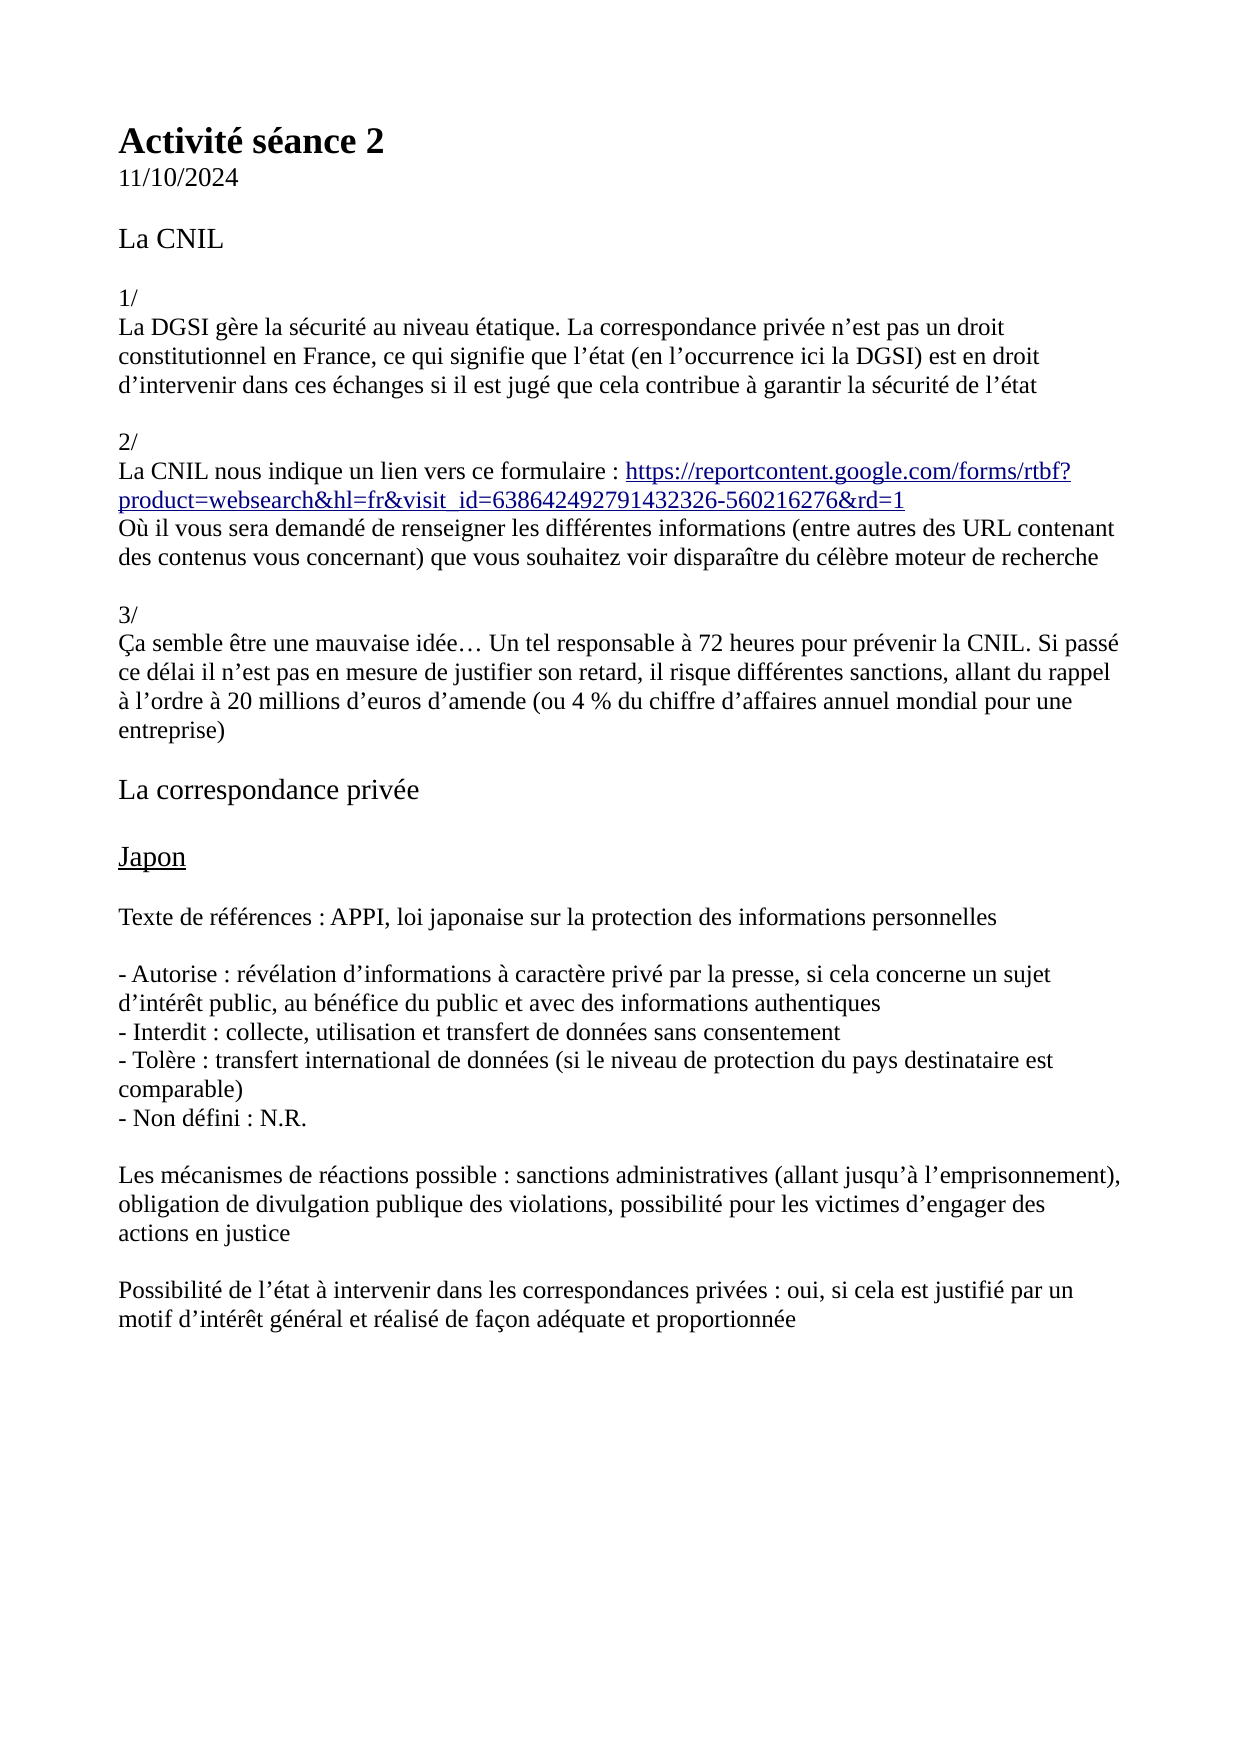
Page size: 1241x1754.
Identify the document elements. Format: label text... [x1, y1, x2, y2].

text 1/ La DGSI gère la sécurité au niveau étatique. La correspondance privée n’est pas un droit constitutionnel en France, ce qui signifie que l’état (en l’occurrence ici la DGSI) est en droit d’intervenir dans ces échanges si il est jugé que cela contribue à garantir la sécurité de l’état [118, 283, 1122, 427]
text - Tolère : transfert international de données (si le niveau de protection du pays destinataire est comparable) [118, 1045, 1122, 1103]
text Texte de références : APPI, loi japonaise sur la protection des informations personnelles [118, 902, 1122, 930]
text Possibilité de l’état à intervenir dans les correspondances privées : oui, si cela est justifié par un motif d’intérêt général et réalisé de façon adéquate et proportionnée [118, 1275, 1122, 1333]
text 3/ [118, 600, 1122, 628]
text La correspondance privée Japon [118, 772, 1122, 873]
text - Non défini : N.R. [118, 1103, 1122, 1132]
text Les mécanismes de réactions possible : sanctions administratives (allant jusqu’à l’emprisonnement), obligation de divulgation publique des violations, possibilité pour les victimes d’engager des actions en justice [118, 1160, 1122, 1247]
text La CNIL nous indique un lien vers ce formulaire : https://reportcontent.google.com/forms/rtbf?product=websearch&hl=fr&visit_id=638642492791432326-560216276&rd=1 Où il vous sera demandé de renseigner les différentes informations (entre autres des URL contenant des contenus vous concernant) que vous souhaitez voir disparaître du célèbre moteur de recherche [118, 456, 1122, 600]
text 2/ [118, 427, 1122, 456]
text - Autorise : révélation d’informations à caractère privé par la presse, si cela concerne un sujet d’intérêt public, au bénéfice du public et avec des informations authentiques [118, 959, 1122, 1017]
text Ça semble être une mauvaise idée… Un tel responsable à 72 heures pour prévenir la CNIL. Si passé ce délai il n’est pas en mesure de justifier son retard, il risque différentes sanctions, allant du rappel à l’ordre à 20 millions d’euros d’amende (ou 4 % du chiffre d’affaires annuel mondial pour une entreprise) [118, 628, 1122, 743]
text - Interdit : collecte, utilisation et transfert de données sans consentement [118, 1017, 1122, 1045]
text Activité séance 2 11/10/2024 La CNIL [118, 118, 1122, 255]
